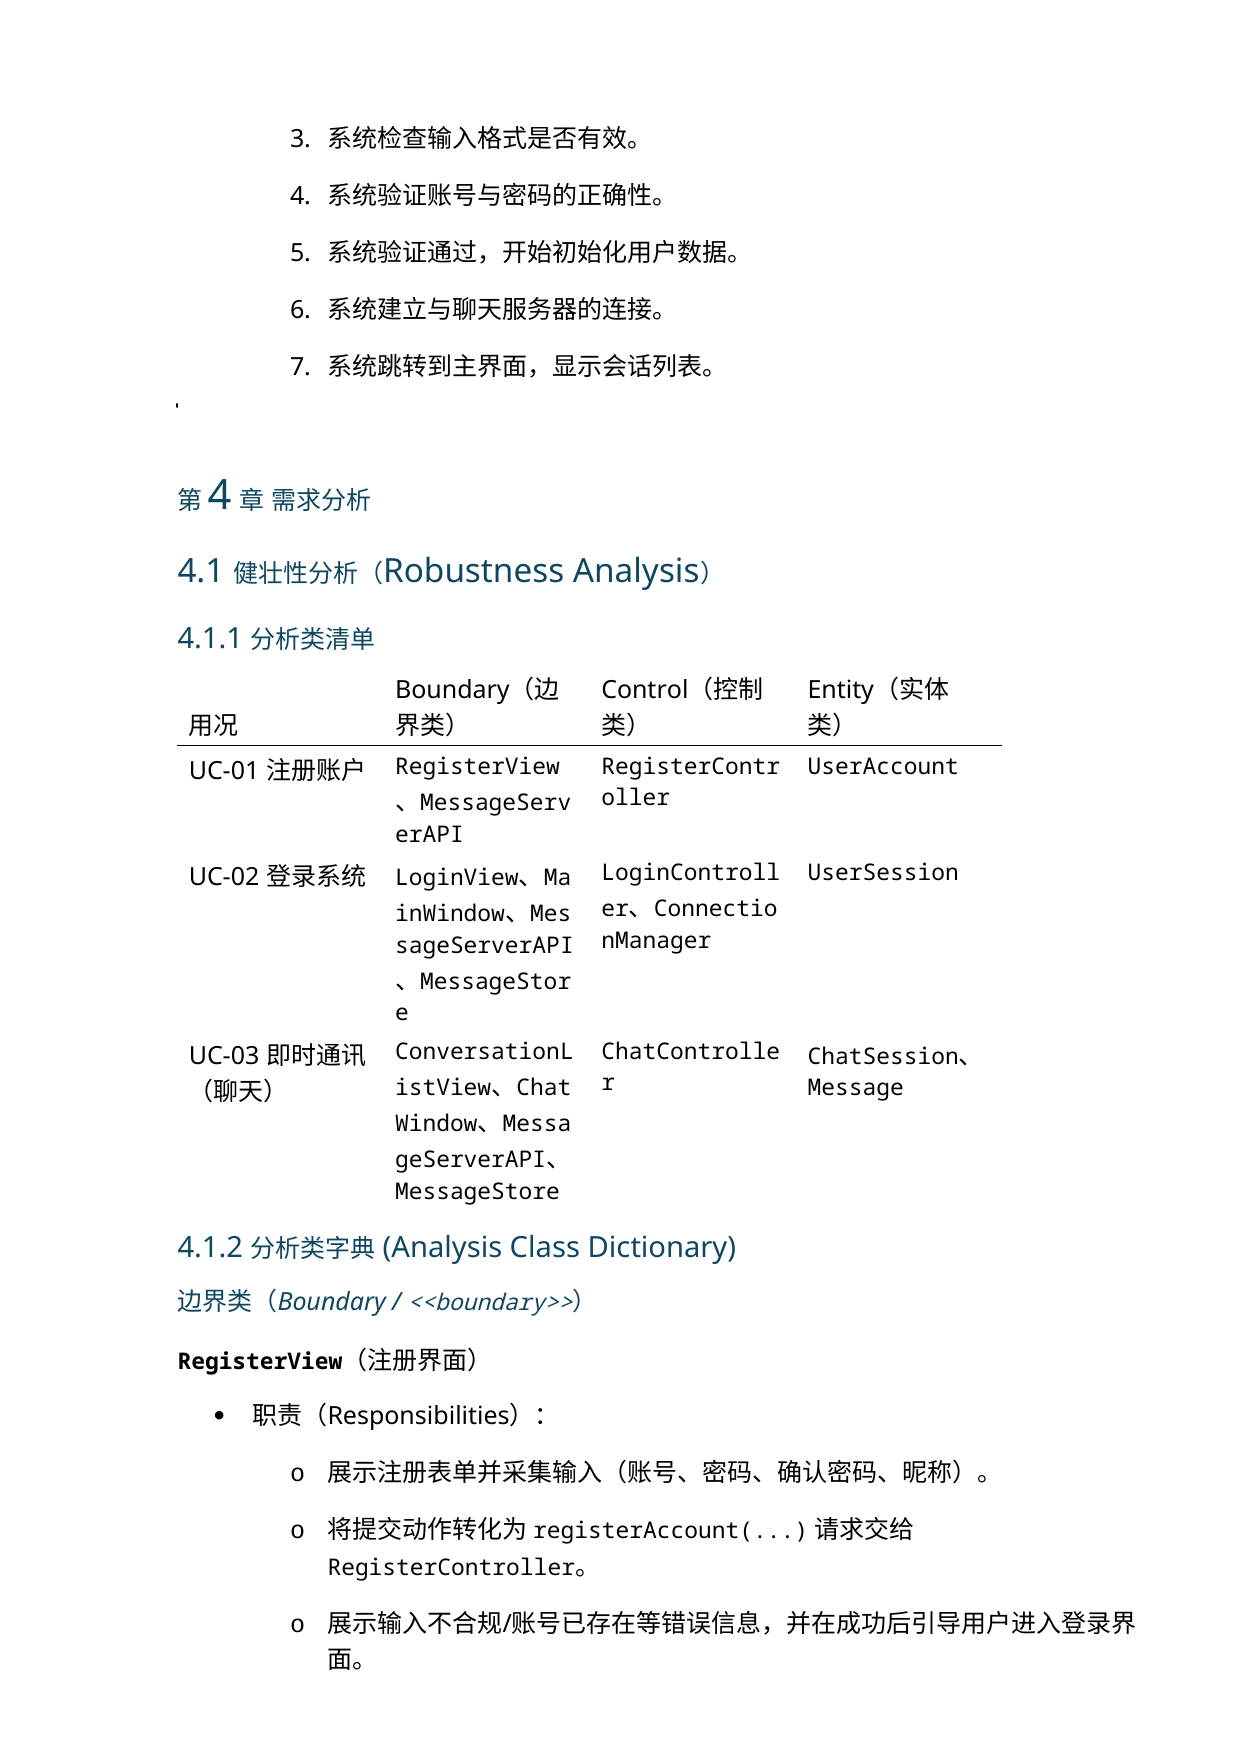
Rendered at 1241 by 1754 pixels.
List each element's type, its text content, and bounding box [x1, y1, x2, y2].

table_cell ConversationListView、ChatWindow、MessageServerAPI、MessageStore [384, 1031, 590, 1210]
text RegisterView（注册界面） [177, 1340, 1152, 1376]
table_cell UserAccount [796, 746, 1002, 853]
table_cell UC-02 登录系统 [177, 853, 383, 1031]
text 边界类（Boundary / <<boundary>>） [177, 1283, 1152, 1317]
table_header Boundary（边界类） [384, 665, 590, 745]
list 系统检查输入格式是否有效。 [290, 118, 1152, 154]
table_cell LoginController、ConnectionManager [590, 853, 796, 1031]
list 系统建立与聊天服务器的连接。 [290, 289, 1152, 326]
table_cell RegisterView、MessageServerAPI [384, 746, 590, 853]
table_header Entity（实体类） [796, 665, 1002, 745]
text 第4章 需求分析 [177, 465, 1152, 522]
table_cell LoginView、MainWindow、MessageServerAPI、MessageStore [384, 853, 590, 1031]
list 将提交动作转化为 registerAccount(...) 请求交给 RegisterController。 [290, 1509, 1152, 1582]
text 4.1 健壮性分析（Robustness Analysis） [177, 547, 1152, 592]
table_cell UC-01 注册账户 [177, 746, 383, 853]
text 4.1.1 分析类清单 [177, 617, 1152, 657]
list 系统验证通过，开始初始化用户数据。 [290, 232, 1152, 268]
table_cell RegisterController [590, 746, 796, 853]
table_cell ChatController [590, 1031, 796, 1210]
list 职责（Responsibilities）： [215, 1395, 1152, 1431]
table_cell ChatSession、Message [796, 1031, 1002, 1210]
table_header 用况 [177, 665, 383, 745]
list 系统跳转到主界面，显示会话列表。 [290, 346, 1152, 383]
list 系统验证账号与密码的正确性。 [290, 175, 1152, 211]
list 展示输入不合规/账号已存在等错误信息，并在成功后引导用户进入登录界面。 [290, 1603, 1152, 1676]
table_cell UserSession [796, 853, 1002, 1031]
table_cell UC-03 即时通讯（聊天） [177, 1031, 383, 1210]
table_header Control（控制类） [590, 665, 796, 745]
list 展示注册表单并采集输入（账号、密码、确认密码、昵称）。 [290, 1452, 1152, 1489]
text 4.1.2 分析类字典 (Analysis Class Dictionary) [177, 1227, 1152, 1266]
